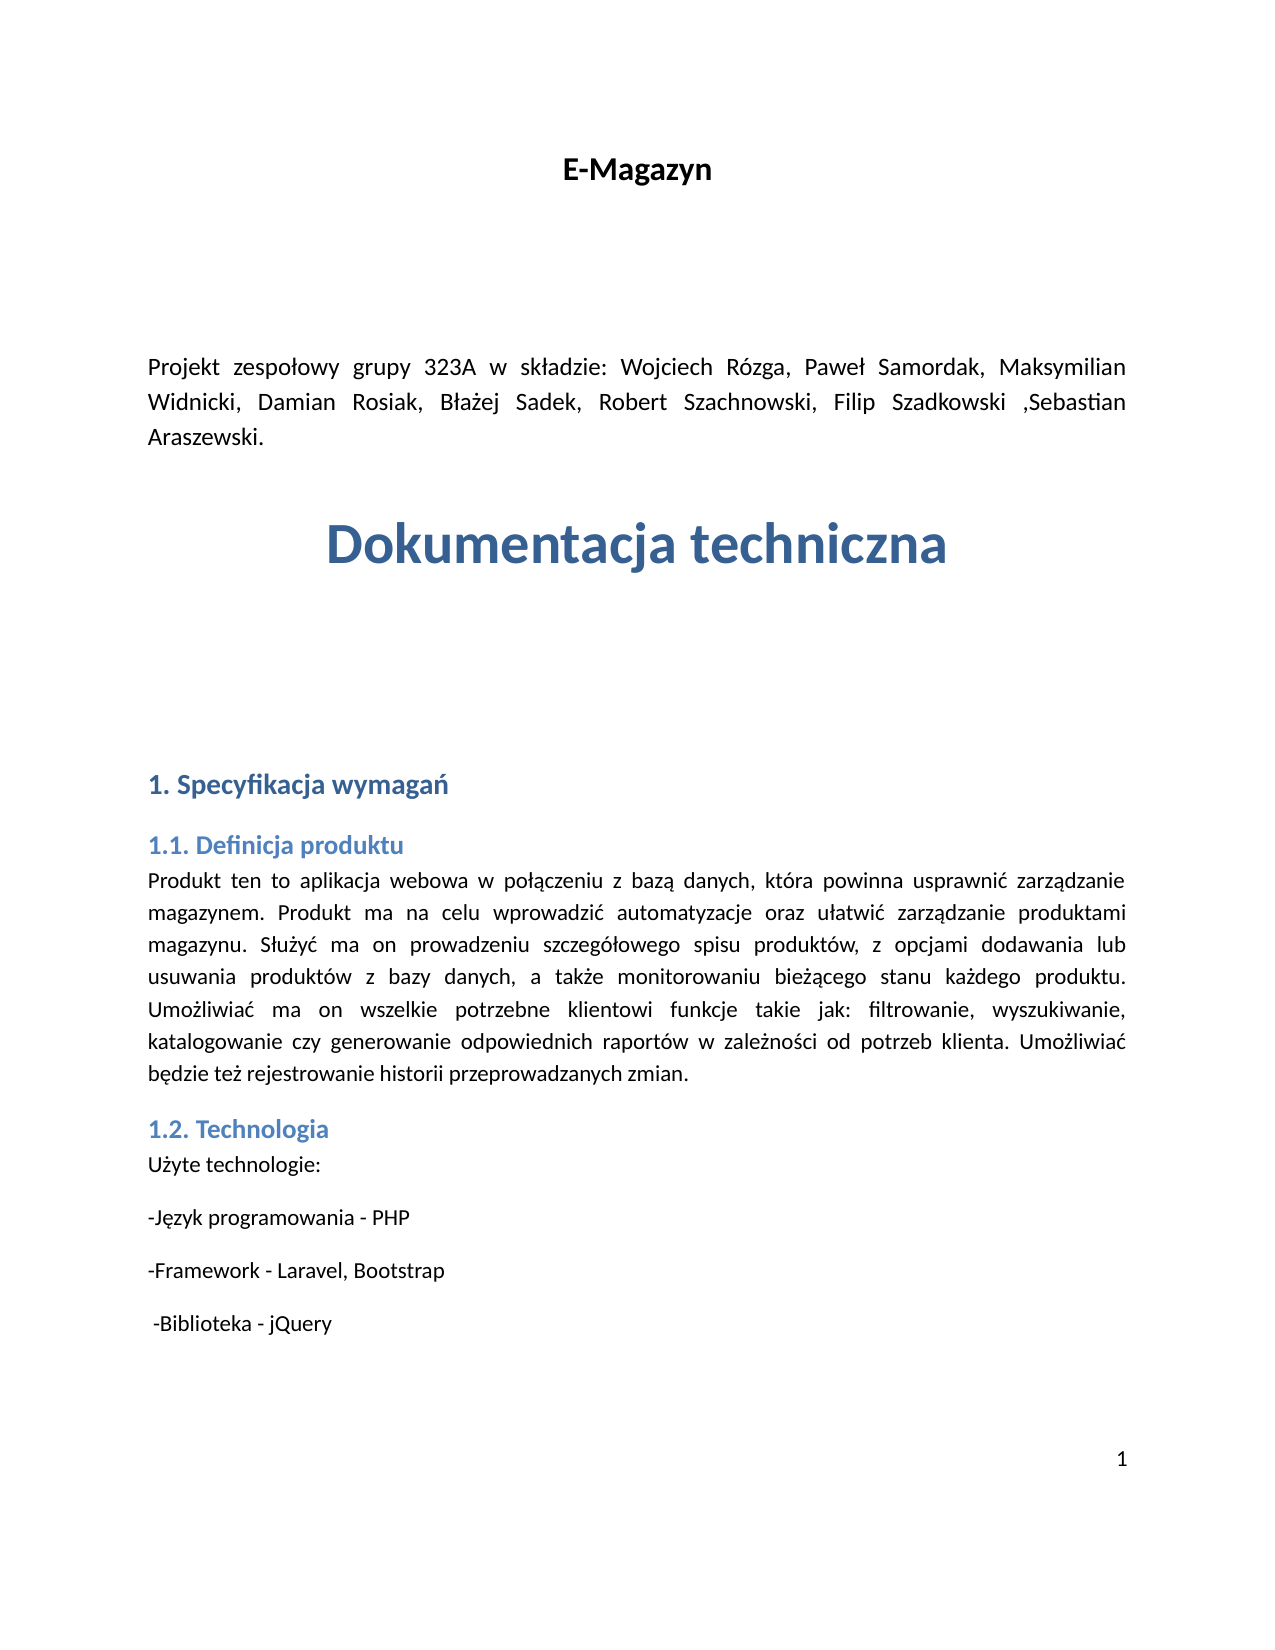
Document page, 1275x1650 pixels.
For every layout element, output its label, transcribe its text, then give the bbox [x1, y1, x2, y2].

text -Język programowania - PHP [148, 1203, 1127, 1231]
subtitle Dokumentacja techniczna [148, 507, 1127, 578]
subtitle 1.2. Technologia [148, 1112, 1127, 1145]
text Projekt zespołowy grupy 323A w składzie: Wojciech Rózga, Paweł Samordak, Maksymilian Widnicki, Damian Rosiak, Błażej Sadek, Robert Szachnowski, Filip Szadkowski ,Sebastian Araszewski. [148, 352, 1127, 452]
text Użyte technologie: [148, 1150, 1127, 1178]
text -Biblioteka - jQuery [148, 1309, 1127, 1337]
subtitle 1.1. Definicja produktu [148, 828, 1127, 861]
text Produkt ten to aplikacja webowa w połączeniu z bazą danych, która powinna usprawnić zarządzanie magazynem. Produkt ma na celu wprowadzić automatyzacje oraz ułatwić zarządzanie produktami magazynu. Służyć ma on prowadzeniu szczegółowego spisu produktów, z opcjami dodawania lub usuwania produktów z bazy danych, a także monitorowaniu bieżącego stanu każdego produktu. Umożliwiać ma on wszelkie potrzebne klientowi funkcje takie jak: filtrowanie, wyszukiwanie, katalogowanie czy generowanie odpowiednich raportów w zależności od potrzeb klienta. Umożliwiać będzie też rejestrowanie historii przeprowadzanych zmian. [148, 866, 1127, 1087]
text -Framework - Laravel, Bootstrap [148, 1256, 1127, 1284]
text E-Magazyn [148, 148, 1127, 221]
subtitle 1. Specyfikacja wymagań [148, 766, 1127, 802]
